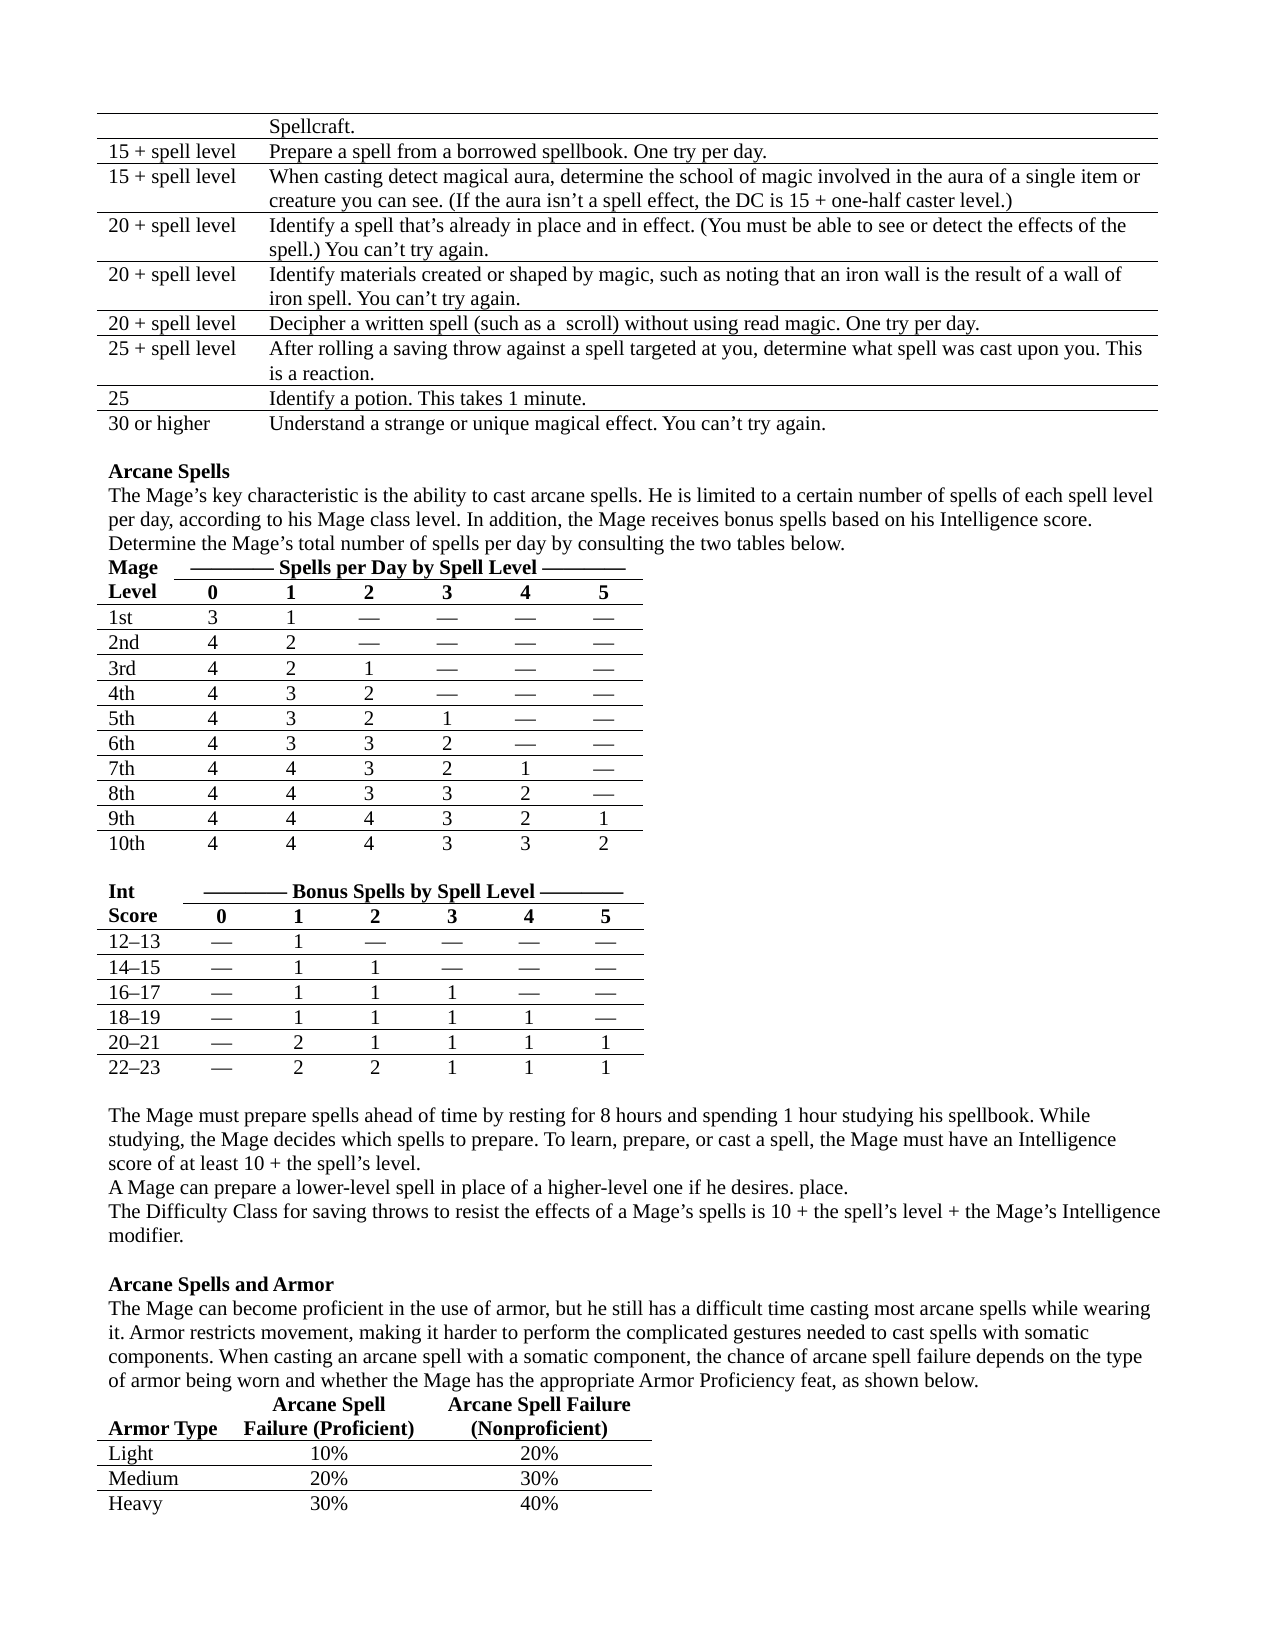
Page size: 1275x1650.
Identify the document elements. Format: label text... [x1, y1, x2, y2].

table_cell 1st [97, 605, 174, 629]
table_cell — [567, 1005, 644, 1029]
table_cell 4 [174, 706, 252, 730]
table_cell 4 [174, 630, 252, 654]
table_cell 3 [330, 731, 408, 755]
table_cell — [408, 630, 486, 654]
table_cell — [486, 731, 564, 755]
table_cell 4 [252, 756, 330, 780]
table_cell — [486, 655, 564, 679]
table_cell — [564, 756, 642, 780]
table_cell 2 [486, 806, 564, 830]
table_cell — [564, 781, 642, 805]
table_cell — [564, 655, 642, 679]
table_cell 20% [231, 1466, 427, 1490]
table_cell 3rd [97, 655, 174, 679]
table_cell — [486, 605, 564, 629]
table_cell 4 [174, 806, 252, 830]
table_cell 3 [252, 681, 330, 704]
table_cell — [183, 1030, 260, 1054]
table_cell 1 [337, 1030, 413, 1054]
table_cell — [567, 930, 644, 953]
table_cell 1 [330, 655, 408, 679]
table_cell When casting detect magical aura, determine the school of magic involved in the aura of a single item or creature you can see. (If the aura isn’t a spell effect, the DC is 15 + one-half caster level.) [258, 164, 1158, 212]
table_cell 2 [252, 630, 330, 654]
table_cell 1 [486, 756, 564, 780]
table_cell — [490, 955, 567, 979]
table_cell Spellcraft. [258, 114, 1158, 138]
table_cell 2 [486, 781, 564, 805]
table_cell — [408, 681, 486, 704]
table_cell — [408, 605, 486, 629]
table_cell 4 [252, 831, 330, 855]
table_cell 1 [567, 1030, 644, 1054]
table_cell — [414, 955, 490, 979]
table_cell 4 [174, 655, 252, 679]
table_cell 3 [414, 904, 490, 928]
table_cell — [567, 980, 644, 1004]
table_cell 4th [97, 681, 174, 704]
table_cell — [486, 630, 564, 654]
table_cell 30% [231, 1491, 427, 1515]
table_cell 20 + spell level [97, 262, 258, 310]
table_cell — [564, 731, 642, 755]
table_cell 3 [252, 731, 330, 755]
table_cell 20–21 [97, 1030, 183, 1054]
table_cell 30 or higher [97, 411, 258, 435]
table_cell After rolling a saving throw against a spell targeted at you, determine what spell was cast upon you. This is a reaction. [258, 336, 1158, 384]
table_cell — [567, 955, 644, 979]
table_cell 18–19 [97, 1005, 183, 1029]
table_cell 2 [260, 1055, 337, 1079]
table_cell — [564, 706, 642, 730]
table_cell 4 [330, 831, 408, 855]
text The Mage must prepare spells ahead of time by resting for 8 hours and spending 1 hour studying his spellbook. While studying, the Mage decides which spells to prepare. To learn, prepare, or cast a spell, the Mage must have an Intelligence score of at least 10 + the spell’s level. [108, 1103, 1162, 1175]
table_cell — [490, 980, 567, 1004]
table_cell 20 + spell level [97, 213, 258, 261]
table_cell — [486, 706, 564, 730]
table_cell 25 [97, 386, 258, 409]
table_cell 1 [490, 1005, 567, 1029]
table_cell — [564, 630, 642, 654]
table_cell Identify a potion. This takes 1 minute. [258, 386, 1158, 409]
table_cell 2 [337, 1055, 413, 1079]
table_cell 1 [414, 1030, 490, 1054]
table_cell 25 + spell level [97, 336, 258, 384]
table_cell 1 [408, 706, 486, 730]
table_cell 1 [414, 1055, 490, 1079]
table_cell 40% [427, 1491, 652, 1515]
table_cell 0 [174, 580, 252, 604]
table_cell 2nd [97, 630, 174, 654]
table_cell 4 [330, 806, 408, 830]
table_cell 15 + spell level [97, 164, 258, 212]
table_cell — [183, 955, 260, 979]
subtitle Arcane Spells [108, 459, 1162, 483]
table_cell 4 [490, 904, 567, 928]
table_cell 1 [252, 605, 330, 629]
table_cell 1 [490, 1055, 567, 1079]
table_cell 3 [486, 831, 564, 855]
table_cell 1 [337, 955, 413, 979]
table_cell 14–15 [97, 955, 183, 979]
table_cell 12–13 [97, 930, 183, 953]
table_header Mage Level [97, 555, 174, 604]
table_cell — [564, 605, 642, 629]
table_cell 30% [427, 1466, 652, 1490]
table_cell 2 [252, 655, 330, 679]
table_cell 20% [427, 1441, 652, 1465]
table_cell 1 [414, 980, 490, 1004]
table_cell Heavy [97, 1491, 231, 1515]
subtitle Arcane Spells and Armor [108, 1272, 1162, 1296]
table_cell 1 [414, 1005, 490, 1029]
table_cell 3 [330, 781, 408, 805]
table_cell 2 [564, 831, 642, 855]
table_cell 3 [408, 781, 486, 805]
table_cell 3 [174, 605, 252, 629]
table_cell 1 [260, 955, 337, 979]
table_cell 9th [97, 806, 174, 830]
text The Mage can become proficient in the use of armor, but he still has a difficult time casting most arcane spells while wearing it. Armor restricts movement, making it harder to perform the complicated gestures needed to cast spells with somatic components. When casting an arcane spell with a somatic component, the chance of arcane spell failure depends on the type of armor being worn and whether the Mage has the appropriate Armor Proficiency feat, as shown below. [108, 1296, 1162, 1392]
table_cell 3 [408, 806, 486, 830]
table_cell 1 [260, 904, 337, 928]
table_cell 4 [486, 580, 564, 604]
table_cell 3 [252, 706, 330, 730]
table_cell 2 [408, 756, 486, 780]
table_cell Identify materials created or shaped by magic, such as noting that an iron wall is the result of a wall of iron spell. You can’t try again. [258, 262, 1158, 310]
table_cell — [183, 1055, 260, 1079]
table_cell 2 [408, 731, 486, 755]
table_cell 2 [330, 681, 408, 704]
table_cell [97, 114, 258, 138]
table_cell — [183, 930, 260, 953]
table_header ———— Spells per Day by Spell Level ———— [174, 555, 642, 579]
table_cell 5 [564, 580, 642, 604]
table_cell 10% [231, 1441, 427, 1465]
table_cell 4 [252, 781, 330, 805]
table_cell — [408, 655, 486, 679]
table_cell 3 [330, 756, 408, 780]
table_cell — [330, 605, 408, 629]
table_cell — [486, 681, 564, 704]
table_cell Light [97, 1441, 231, 1465]
table_cell 2 [337, 904, 413, 928]
table_cell 4 [174, 681, 252, 704]
table_cell 6th [97, 731, 174, 755]
table_cell 2 [260, 1030, 337, 1054]
table_cell 5th [97, 706, 174, 730]
table_cell 5 [567, 904, 644, 928]
table_cell 4 [174, 831, 252, 855]
table_cell 1 [490, 1030, 567, 1054]
table_cell — [183, 1005, 260, 1029]
table_cell Decipher a written spell (such as a scroll) without using read magic. One try per day. [258, 311, 1158, 335]
table_header Armor Type [97, 1392, 231, 1440]
table_cell 15 + spell level [97, 139, 258, 163]
table_header Int Score [97, 879, 183, 928]
table_cell 20 + spell level [97, 311, 258, 335]
table_cell 1 [260, 930, 337, 953]
table_cell 3 [408, 580, 486, 604]
table_cell 1 [252, 580, 330, 604]
table_cell — [337, 930, 413, 953]
table_cell — [564, 681, 642, 704]
table_header ———— Bonus Spells by Spell Level ———— [183, 879, 644, 903]
table_cell 1 [564, 806, 642, 830]
table_cell 2 [330, 706, 408, 730]
table_cell 1 [260, 1005, 337, 1029]
table_cell 1 [567, 1055, 644, 1079]
table_cell 1 [337, 980, 413, 1004]
table_cell 1 [260, 980, 337, 1004]
table_cell Prepare a spell from a borrowed spellbook. One try per day. [258, 139, 1158, 163]
table_cell Understand a strange or unique magical effect. You can’t try again. [258, 411, 1158, 435]
table_cell 4 [252, 806, 330, 830]
table_cell 7th [97, 756, 174, 780]
table_cell 4 [174, 731, 252, 755]
table_cell 16–17 [97, 980, 183, 1004]
table_header Arcane Spell Failure (Nonproficient) [427, 1392, 652, 1440]
table_cell — [490, 930, 567, 953]
text A Mage can prepare a lower-level spell in place of a higher-level one if he desires. place. [108, 1175, 1162, 1199]
table_cell — [330, 630, 408, 654]
table_cell Medium [97, 1466, 231, 1490]
table_cell 2 [330, 580, 408, 604]
table_cell 4 [174, 756, 252, 780]
table_cell 10th [97, 831, 174, 855]
table_header Arcane Spell Failure (Proficient) [231, 1392, 427, 1440]
table_cell 3 [408, 831, 486, 855]
text The Difficulty Class for saving throws to resist the effects of a Mage’s spells is 10 + the spell’s level + the Mage’s Intelligence modifier. [108, 1199, 1162, 1247]
table_cell — [183, 980, 260, 1004]
table_cell 4 [174, 781, 252, 805]
table_cell 8th [97, 781, 174, 805]
table_cell 1 [337, 1005, 413, 1029]
table_cell 0 [183, 904, 260, 928]
table_cell — [414, 930, 490, 953]
text The Mage’s key characteristic is the ability to cast arcane spells. He is limited to a certain number of spells of each spell level per day, according to his Mage class level. In addition, the Mage receives bonus spells based on his Intelligence score. Determine the Mage’s total number of spells per day by consulting the two tables below. [108, 483, 1162, 555]
table_cell 22–23 [97, 1055, 183, 1079]
table_cell Identify a spell that’s already in place and in effect. (You must be able to see or detect the effects of the spell.) You can’t try again. [258, 213, 1158, 261]
